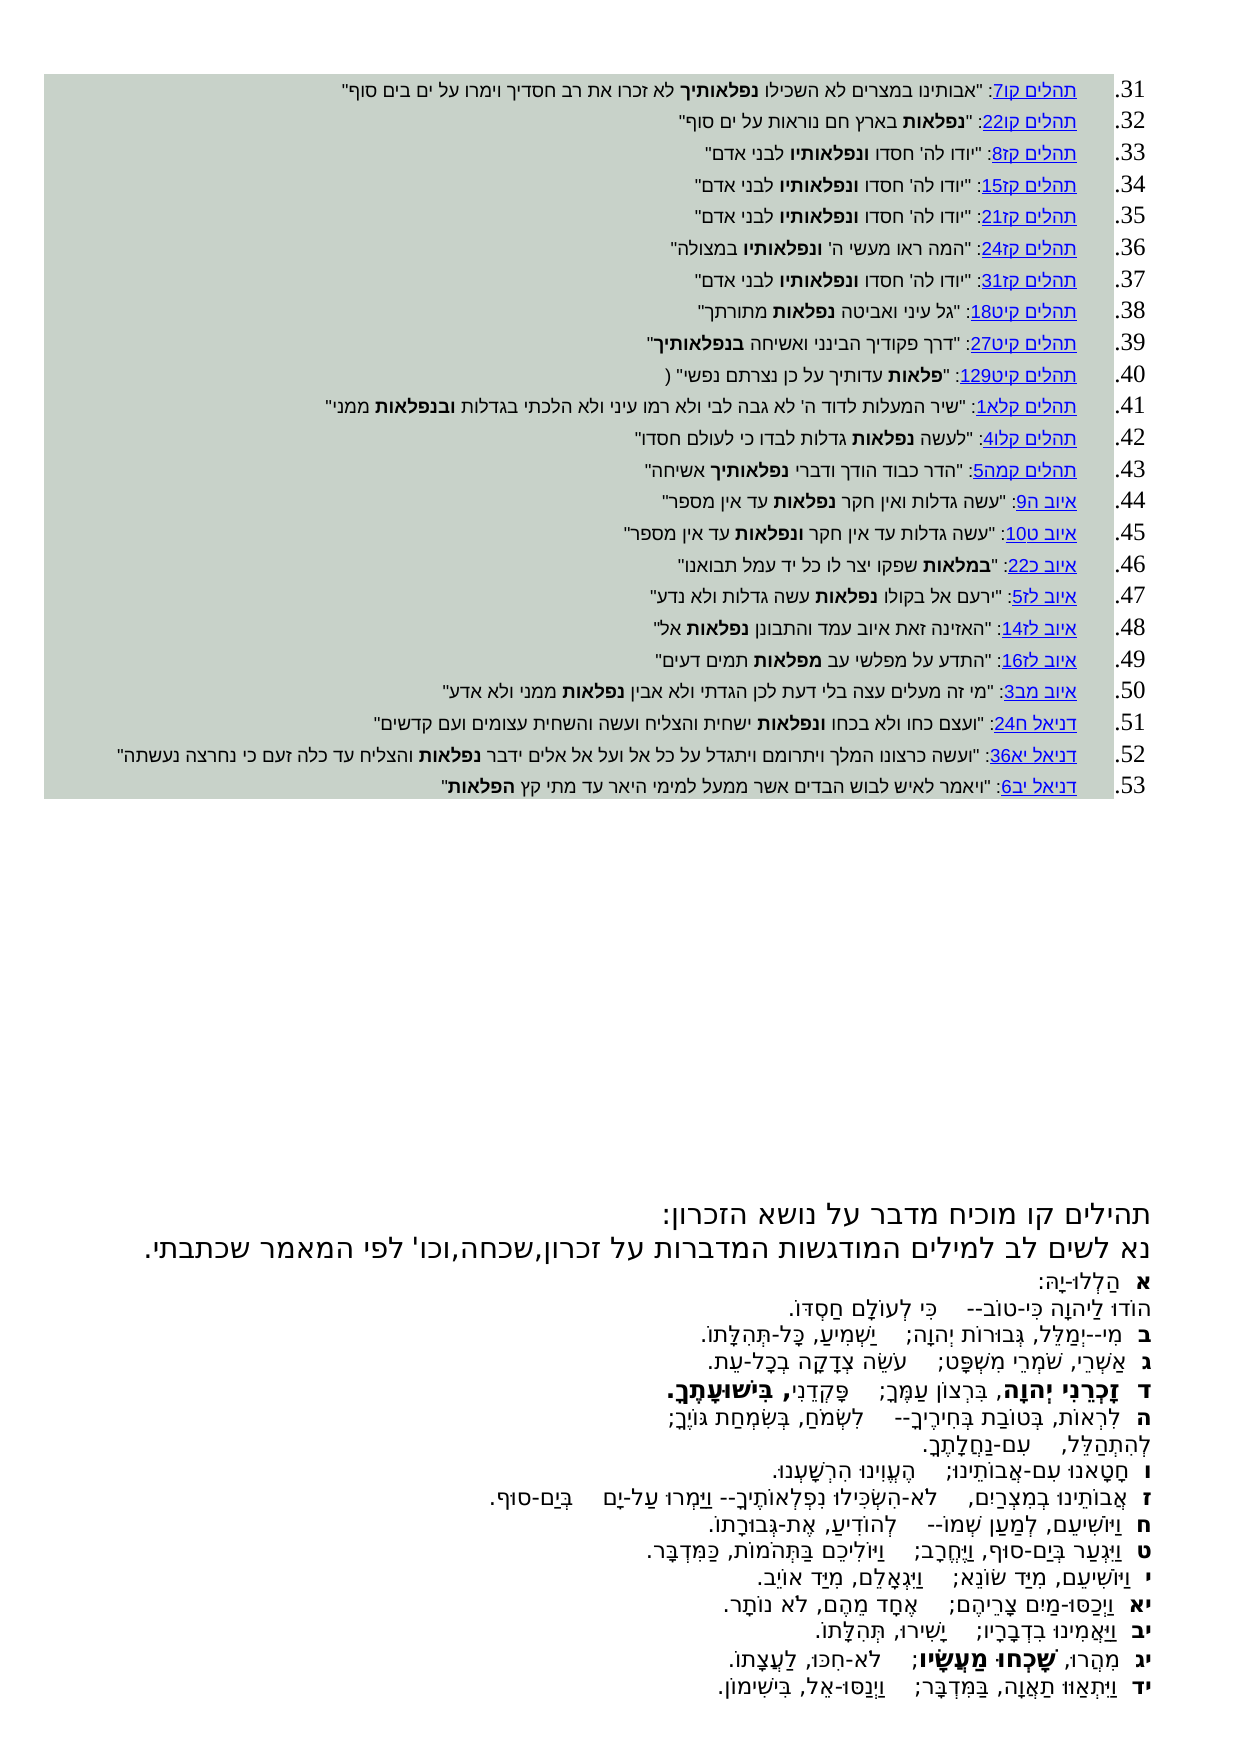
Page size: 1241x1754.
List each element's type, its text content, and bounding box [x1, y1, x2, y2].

text נא לשים לב למילים המודגשות המדברות על זכרון,שכחה,וכו' לפי המאמר שכתבתי. [44, 1231, 1152, 1265]
list דניאל ח24: "ועצם כחו ולא בכחו ונפלאות ישחית והצליח ועשה והשחית עצומים ועם קדשים" [44, 707, 1114, 736]
list תהלים קמה5: "הדר כבוד הודך ודברי נפלאותיך אשיחה" [44, 454, 1114, 483]
list תהלים קו22: "נפלאות בארץ חם נוראות על ים סוף" [44, 106, 1114, 134]
list דניאל יב6: "ויאמר לאיש לבוש הבדים אשר ממעל למימי היאר עד מתי קץ הפלאות" [44, 771, 1114, 799]
list תהלים קלו4: "לעשה נפלאות גדלות לבדו כי לעולם חסדו" [44, 422, 1114, 451]
list תהלים קו7: "אבותינו במצרים לא השכילו נפלאותיך לא זכרו את רב חסדיך וימרו על ים בים סוף" [44, 74, 1114, 103]
list תהלים קז15: "יודו לה' חסדו ונפלאותיו לבני אדם" [44, 169, 1114, 198]
list איוב לז5: "ירעם אל בקולו נפלאות עשה גדלות ולא נדע" [44, 581, 1114, 609]
list תהלים קז8: "יודו לה' חסדו ונפלאותיו לבני אדם" [44, 137, 1114, 166]
list איוב כ22: "במלאות שפקו יצר לו כל יד עמל תבואנו" [44, 549, 1114, 578]
list איוב ט10: "עשה גדלות עד אין חקר ונפלאות עד אין מספר" [44, 517, 1114, 546]
list תהלים קז21: "יודו לה' חסדו ונפלאותיו לבני אדם" [44, 201, 1114, 229]
list איוב מב3: "מי זה מעלים עצה בלי דעת לכן הגדתי ולא אבין נפלאות ממני ולא אדע" [44, 676, 1114, 704]
list תהלים קלא1: "שיר המעלות לדוד ה' לא גבה לבי ולא רמו עיני ולא הלכתי בגדלות ובנפלאות ממני" [44, 391, 1114, 419]
list איוב לז16: "התדע על מפלשי עב מפלאות תמים דעים" [44, 644, 1114, 673]
list דניאל יא36: "ועשה כרצונו המלך ויתרומם ויתגדל על כל אל ועל אל אלים ידבר נפלאות והצליח עד כלה זעם כי נחרצה נעשתה" [44, 739, 1114, 768]
text תהילים קו מוכיח מדבר על נושא הזכרון: [44, 1197, 1152, 1231]
text א הַלְלוּ-יָהּ: הוֹדוּ לַיהוָה כִּי-טוֹב-- כִּי לְעוֹלָם חַסְדּוֹ. ב מִי--יְמַלֵּל, גְּבוּרוֹת יְהוָה; יַשְׁמִיעַ, כָּל-תְּהִלָּתוֹ. ג אַשְׁרֵי, שֹׁמְרֵי מִשְׁפָּט; עֹשֵׂה צְדָקָה בְכָל-עֵת. ד זָכְרֵנִי יְהוָה, בִּרְצוֹן עַמֶּךָ; פָּקְדֵנִי, בִּישׁוּעָתֶךָ. ה לִרְאוֹת, בְּטוֹבַת בְּחִירֶיךָ-- לִשְׂמֹחַ, בְּשִׂמְחַת גּוֹיֶךָ; לְהִתְהַלֵּל, עִם-נַחֲלָתֶךָ. ו חָטָאנוּ עִם-אֲבוֹתֵינוּ; הֶעֱוִינוּ הִרְשָׁעְנוּ. ז אֲבוֹתֵינוּ בְמִצְרַיִם, לֹא-הִשְׂכִּילוּ נִפְלְאוֹתֶיךָ-- וַיַּמְרוּ עַל-יָם בְּיַם-סוּף. ח וַיּוֹשִׁיעֵם, לְמַעַן שְׁמוֹ-- לְהוֹדִיעַ, אֶת-גְּבוּרָתוֹ. ט וַיִּגְעַר בְּיַם-סוּף, וַיֶּחֱרָב; וַיּוֹלִיכֵם בַּתְּהֹמוֹת, כַּמִּדְבָּר. י וַיּוֹשִׁיעֵם, מִיַּד שׂוֹנֵא; וַיִּגְאָלֵם, מִיַּד אוֹיֵב. יא וַיְכַסּוּ-מַיִם צָרֵיהֶם; אֶחָד מֵהֶם, לֹא נוֹתָר. יב וַיַּאֲמִינוּ בִדְבָרָיו; יָשִׁירוּ, תְּהִלָּתוֹ. יג מִהֲרוּ, שָׁכְחוּ מַעֲשָׂיו; לֹא-חִכּוּ, לַעֲצָתוֹ. יד וַיִּתְאַוּוּ תַאֲוָה, בַּמִּדְבָּר; וַיְנַסּוּ-אֵל, בִּישִׁימוֹן. [44, 1268, 1152, 1700]
list תהלים קיט129: "פלאות עדותיך על כן נצרתם נפשי" ( [44, 359, 1114, 388]
list איוב לז14: "האזינה זאת איוב עמד והתבונן נפלאות אל" [44, 612, 1114, 641]
list תהלים קז31: "יודו לה' חסדו ונפלאותיו לבני אדם" [44, 264, 1114, 293]
list איוב ה9: "עשה גדלות ואין חקר נפלאות עד אין מספר" [44, 486, 1114, 514]
list תהלים קיט27: "דרך פקודיך הבינני ואשיחה בנפלאותיך" [44, 327, 1114, 356]
list תהלים קיט18: "גל עיני ואביטה נפלאות מתורתך" [44, 296, 1114, 324]
list תהלים קז24: "המה ראו מעשי ה' ונפלאותיו במצולה" [44, 232, 1114, 261]
